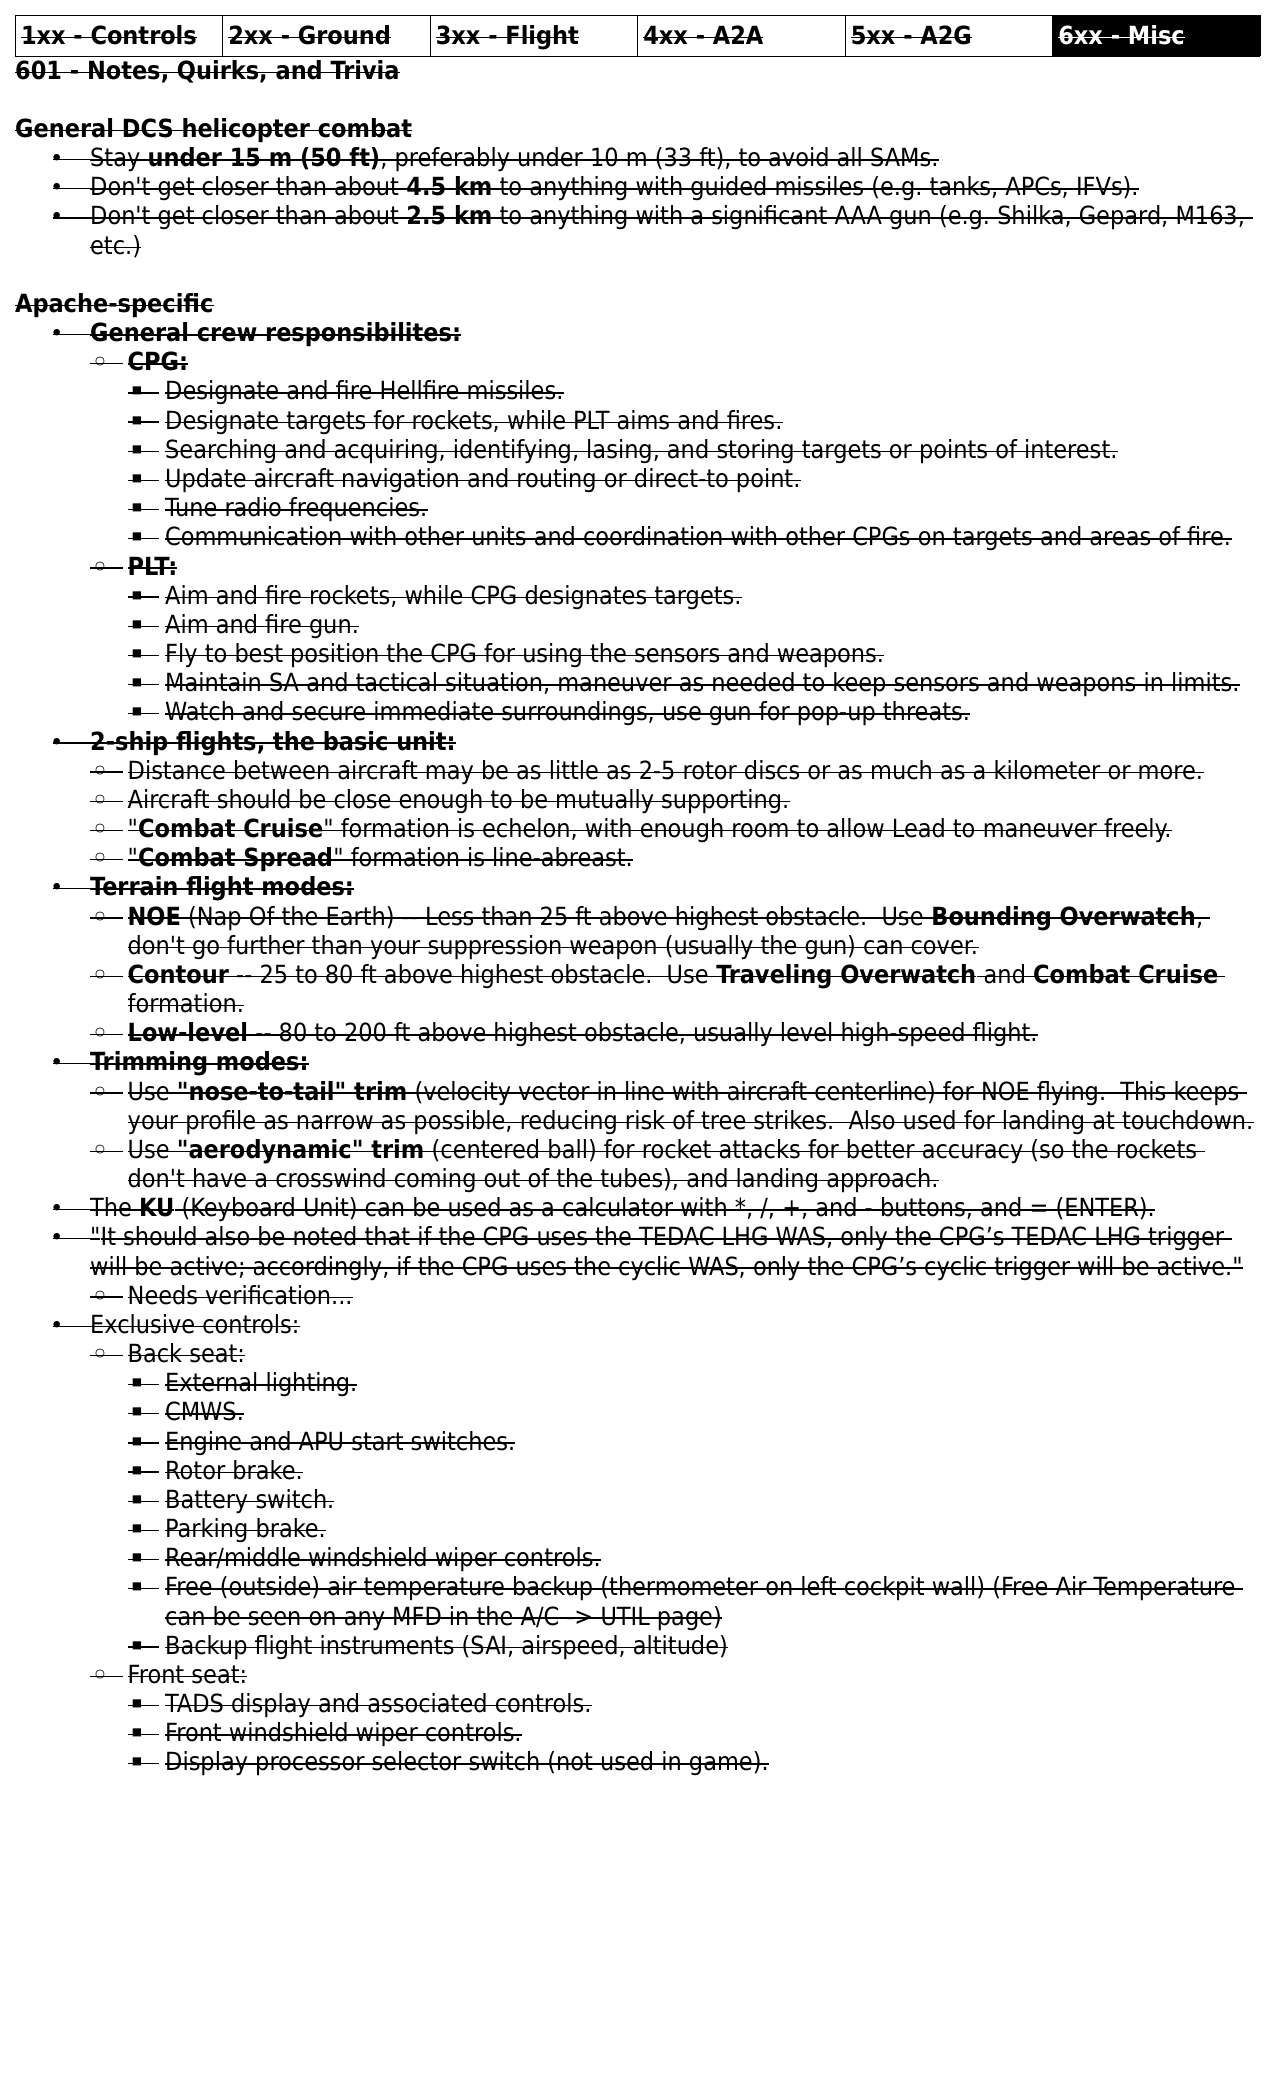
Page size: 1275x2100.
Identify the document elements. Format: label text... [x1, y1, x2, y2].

text Apache-specific [15, 289, 1260, 318]
text 601 - Notes, Quirks, and Trivia [15, 57, 1260, 85]
list Low-level -- 80 to 200 ft above highest obstacle, usually level high-speed flight. [90, 1018, 1260, 1047]
list CMWS. [127, 1397, 1260, 1427]
list Display processor selector switch (not used in game). [127, 1747, 1260, 1777]
table_header 2xx - Ground [223, 16, 430, 56]
list Fly to best position the CPG for using the sensors and weapons. [127, 639, 1260, 668]
list CPG: [90, 347, 1260, 377]
list Designate targets for rockets, while PLT aims and fires. [127, 406, 1260, 435]
list External lighting. [127, 1368, 1260, 1397]
list Use "aerodynamic" trim (centered ball) for rocket attacks for better accuracy (so the rockets don't have a crosswind coming out of the tubes), and landing approach. [90, 1135, 1260, 1193]
list Use "nose-to-tail" trim (velocity vector in line with aircraft centerline) for NOE flying. This keeps your profile as narrow as possible, reducing risk of tree strikes. Also used for landing at touchdown. [90, 1077, 1260, 1135]
list Backup flight instruments (SAI, airspeed, altitude) [127, 1631, 1260, 1660]
list Rotor brake. [127, 1456, 1260, 1485]
table_header 5xx - A2G [846, 16, 1052, 56]
list Parking brake. [127, 1514, 1260, 1543]
table_header 6xx - Misc [1053, 16, 1260, 56]
list Front seat: [90, 1660, 1260, 1689]
list The KU (Keyboard Unit) can be used as a calculator with *, /, +, and - buttons, and = (ENTER). [52, 1193, 1260, 1222]
list Communication with other units and coordination with other CPGs on targets and areas of fire. [127, 522, 1260, 552]
list General crew responsibilites: [52, 318, 1260, 347]
list Maintain SA and tactical situation, maneuver as needed to keep sensors and weapons in limits. [127, 668, 1260, 697]
list Searching and acquiring, identifying, lasing, and storing targets or points of interest. [127, 435, 1260, 464]
list Don't get closer than about 2.5 km to anything with a significant AAA gun (e.g. Shilka, Gepard, M163, etc.) [52, 202, 1260, 260]
list TADS display and associated controls. [127, 1689, 1260, 1718]
text General DCS helicopter combat [15, 114, 1260, 143]
list Aim and fire rockets, while CPG designates targets. [127, 581, 1260, 610]
list "It should also be noted that if the CPG uses the TEDAC LHG WAS, only the CPG’s TEDAC LHG trigger will be active; accordingly, if the CPG uses the cyclic WAS, only the CPG’s cyclic trigger will be active." [52, 1222, 1260, 1281]
list Exclusive controls: [52, 1310, 1260, 1339]
list "Combat Cruise" formation is echelon, with enough room to allow Lead to maneuver freely. [90, 814, 1260, 843]
list NOE (Nap Of the Earth) -- Less than 25 ft above highest obstacle. Use Bounding Overwatch, don't go further than your suppression weapon (usually the gun) can cover. [90, 902, 1260, 960]
list Front windshield wiper controls. [127, 1718, 1260, 1747]
table_header 4xx - A2A [638, 16, 845, 56]
list PLT: [90, 552, 1260, 581]
list Free (outside) air temperature backup (thermometer on left cockpit wall) (Free Air Temperature can be seen on any MFD in the A/C -> UTIL page) [127, 1572, 1260, 1631]
list Designate and fire Hellfire missiles. [127, 377, 1260, 406]
list Watch and secure immediate surroundings, use gun for pop-up threats. [127, 697, 1260, 727]
list Terrain flight modes: [52, 872, 1260, 902]
list Trimming modes: [52, 1047, 1260, 1077]
list Rear/middle windshield wiper controls. [127, 1543, 1260, 1572]
list Tune radio frequencies. [127, 493, 1260, 522]
list Stay under 15 m (50 ft), preferably under 10 m (33 ft), to avoid all SAMs. [52, 143, 1260, 172]
table_header 1xx - Controls [16, 16, 222, 56]
list Aircraft should be close enough to be mutually supporting. [90, 785, 1260, 814]
list "Combat Spread" formation is line-abreast. [90, 843, 1260, 872]
list Contour -- 25 to 80 ft above highest obstacle. Use Traveling Overwatch and Combat Cruise formation. [90, 960, 1260, 1018]
list 2-ship flights, the basic unit: [52, 727, 1260, 756]
list Engine and APU start switches. [127, 1427, 1260, 1456]
list Update aircraft navigation and routing or direct-to point. [127, 464, 1260, 493]
list Aim and fire gun. [127, 610, 1260, 639]
list Back seat: [90, 1339, 1260, 1368]
list Don't get closer than about 4.5 km to anything with guided missiles (e.g. tanks, APCs, IFVs). [52, 172, 1260, 202]
list Battery switch. [127, 1485, 1260, 1514]
list Needs verification... [90, 1281, 1260, 1310]
list Distance between aircraft may be as little as 2-5 rotor discs or as much as a kilometer or more. [90, 756, 1260, 785]
table_header 3xx - Flight [431, 16, 637, 56]
